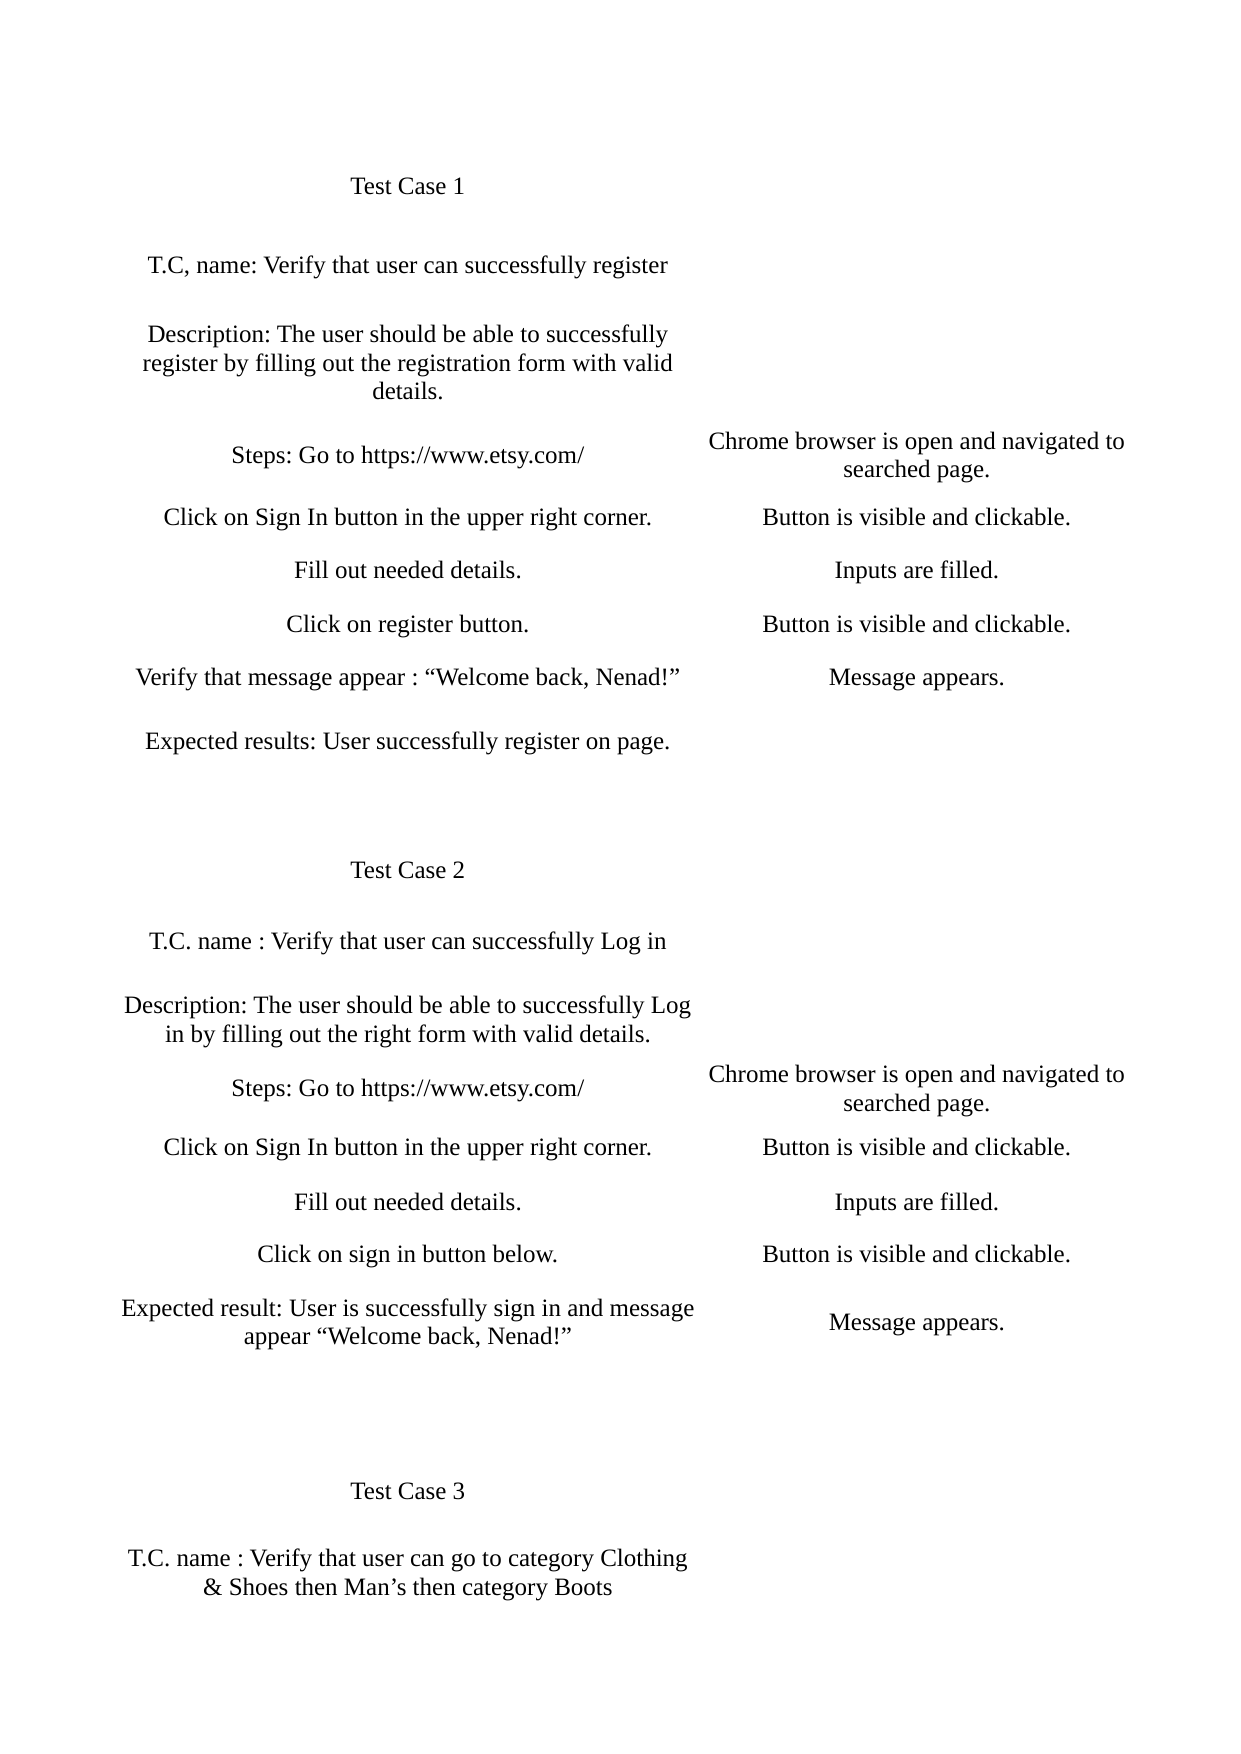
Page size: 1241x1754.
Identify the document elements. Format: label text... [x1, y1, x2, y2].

table_cell Message appears. [704, 1280, 1130, 1363]
table_cell Inputs are filled. [704, 1176, 1130, 1228]
table_cell Description: The user should be able to successfully register by filling out the registration form with valid details. [112, 304, 703, 420]
table_cell Steps: Go to https://www.etsy.com/ [112, 1059, 703, 1116]
table_cell Test Case 3 [112, 1450, 703, 1532]
table_cell Description: The user should be able to successfully Log in by filling out the right form with valid details. [112, 980, 703, 1059]
table_cell [704, 902, 1130, 980]
table_cell [704, 1421, 1130, 1450]
table_cell Click on Sign In button in the upper right corner. [112, 489, 703, 543]
table_header Test Case 1 [112, 147, 703, 224]
table_cell Click on Sign In button in the upper right corner. [112, 1116, 703, 1176]
table_cell [704, 808, 1130, 837]
table_cell [704, 837, 1130, 902]
table_cell [704, 702, 1130, 779]
table_cell Click on sign in button below. [112, 1228, 703, 1279]
table_cell [704, 1392, 1130, 1421]
table_cell [112, 1392, 703, 1421]
table_cell Verify that message appear : “Welcome back, Nenad!” [112, 650, 703, 702]
table_cell [704, 779, 1130, 808]
table_cell Inputs are filled. [704, 543, 1130, 596]
table_cell Steps: Go to https://www.etsy.com/ [112, 420, 703, 489]
table_header [704, 147, 1130, 224]
table_cell [704, 1364, 1130, 1392]
table_cell Expected result: User is successfully sign in and message appear “Welcome back, Nenad!” [112, 1280, 703, 1363]
table_cell Button is visible and clickable. [704, 1228, 1130, 1279]
table_cell [704, 1532, 1130, 1611]
table_cell Expected results: User successfully register on page. [112, 702, 703, 779]
table_cell [704, 225, 1130, 304]
table_cell T.C, name: Verify that user can successfully register [112, 225, 703, 304]
table_cell [112, 1421, 703, 1450]
table_cell Message appears. [704, 650, 1130, 702]
table_cell [112, 808, 703, 837]
table_cell Button is visible and clickable. [704, 1116, 1130, 1176]
table_cell Fill out needed details. [112, 543, 703, 596]
table_cell Click on register button. [112, 596, 703, 650]
table_cell Chrome browser is open and navigated to searched page. [704, 1059, 1130, 1116]
table_cell [112, 779, 703, 808]
table_cell [704, 1450, 1130, 1532]
table_cell Fill out needed details. [112, 1176, 703, 1228]
table_cell [112, 1364, 703, 1392]
table_cell [704, 304, 1130, 420]
table_cell Test Case 2 [112, 837, 703, 902]
table_cell T.C. name : Verify that user can go to category Clothing & Shoes then Man’s then category Boots [112, 1532, 703, 1611]
table_cell [704, 980, 1130, 1059]
table_cell Chrome browser is open and navigated to searched page. [704, 420, 1130, 489]
table_cell T.C. name : Verify that user can successfully Log in [112, 902, 703, 980]
table_cell Button is visible and clickable. [704, 489, 1130, 543]
table_cell Button is visible and clickable. [704, 596, 1130, 650]
